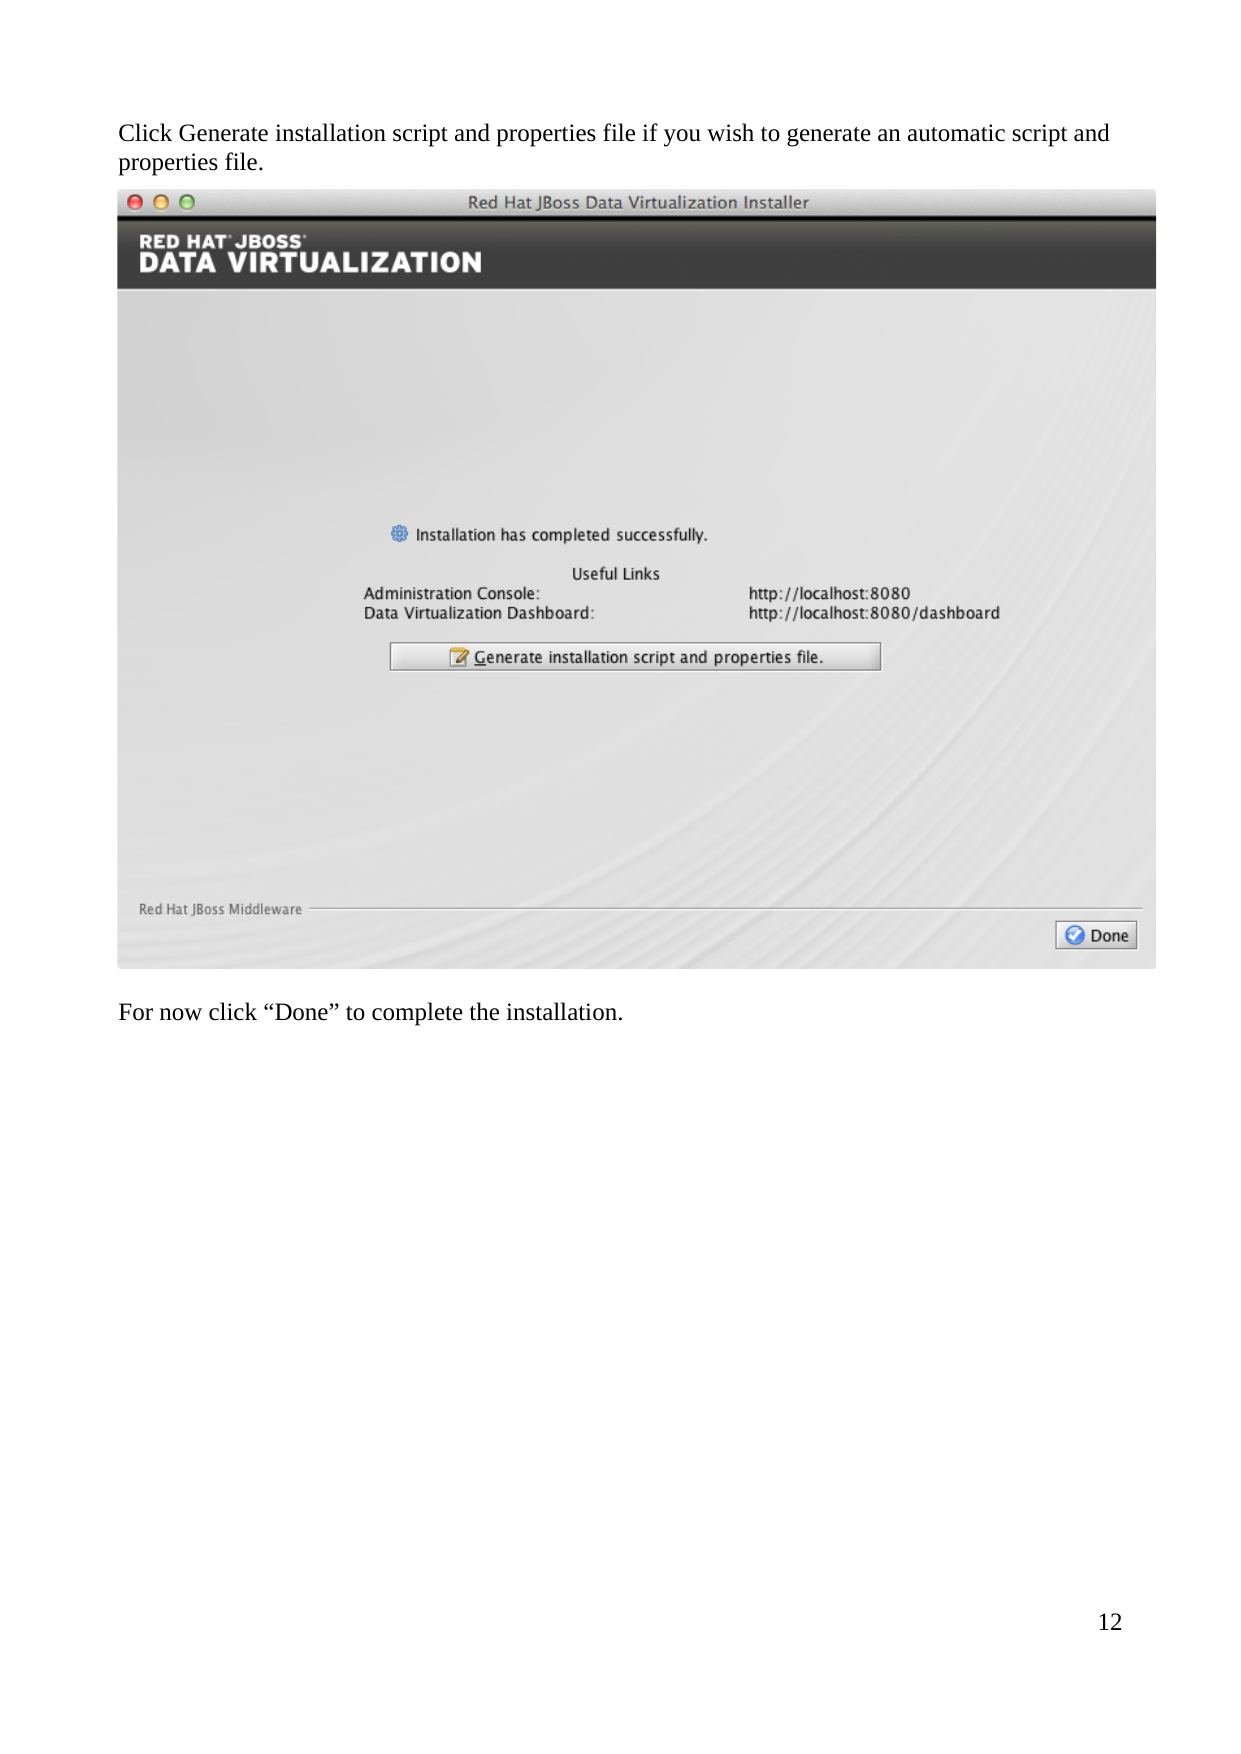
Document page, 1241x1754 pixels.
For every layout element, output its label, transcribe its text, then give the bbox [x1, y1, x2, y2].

text For now click “Done” to complete the installation. [118, 969, 1122, 1026]
text Click Generate installation script and properties file if you wish to generate an automatic script and properties file. [118, 118, 1122, 176]
picture [117, 189, 1157, 969]
